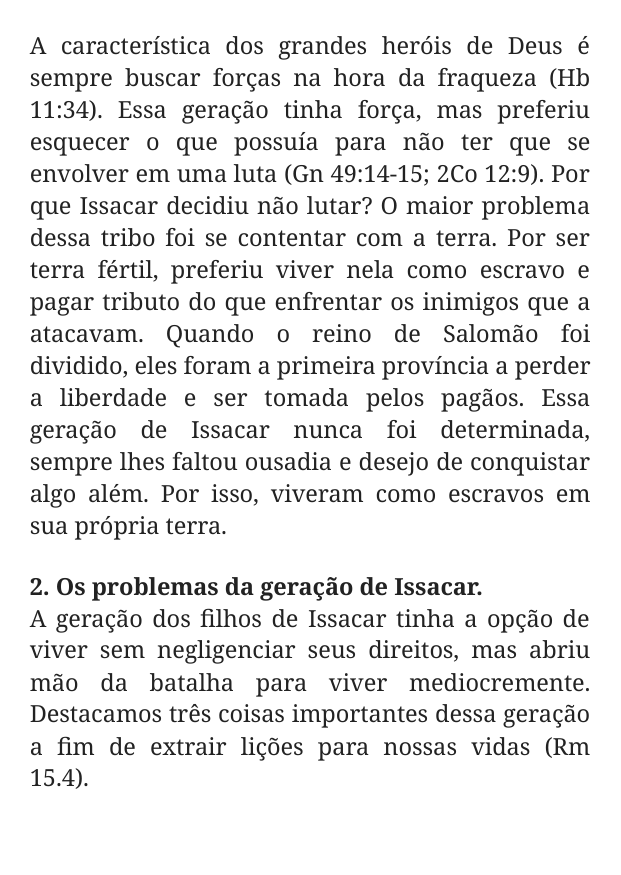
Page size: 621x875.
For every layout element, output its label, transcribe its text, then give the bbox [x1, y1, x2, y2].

text 2. Os problemas da geração de Issacar. [29, 570, 591, 602]
text A característica dos grandes heróis de Deus é sempre buscar forças na hora da fraqueza (Hb 11:34). Essa geração tinha força, mas preferiu esquecer o que possuía para não ter que se envolver em uma luta (Gn 49:14-15; 2Co 12:9). Por que Issacar decidiu não lutar? O maior problema dessa tribo foi se contentar com a terra. Por ser terra fértil, preferiu viver nela como escravo e pagar tributo do que enfrentar os inimigos que a atacavam. Quando o reino de Salomão foi dividido, eles foram a primeira província a perder a liberdade e ser tomada pelos pagãos. Essa geração de Issacar nunca foi determinada, sempre lhes faltou ousadia e desejo de conquistar algo além. Por isso, viveram como escravos em sua própria terra. [29, 29, 591, 541]
text A geração dos filhos de Issacar tinha a opção de viver sem negligenciar seus direitos, mas abriu mão da batalha para viver mediocremente. Destacamos três coisas importantes dessa geração a fim de extrair lições para nossas vidas (Rm 15.4). [29, 602, 591, 794]
